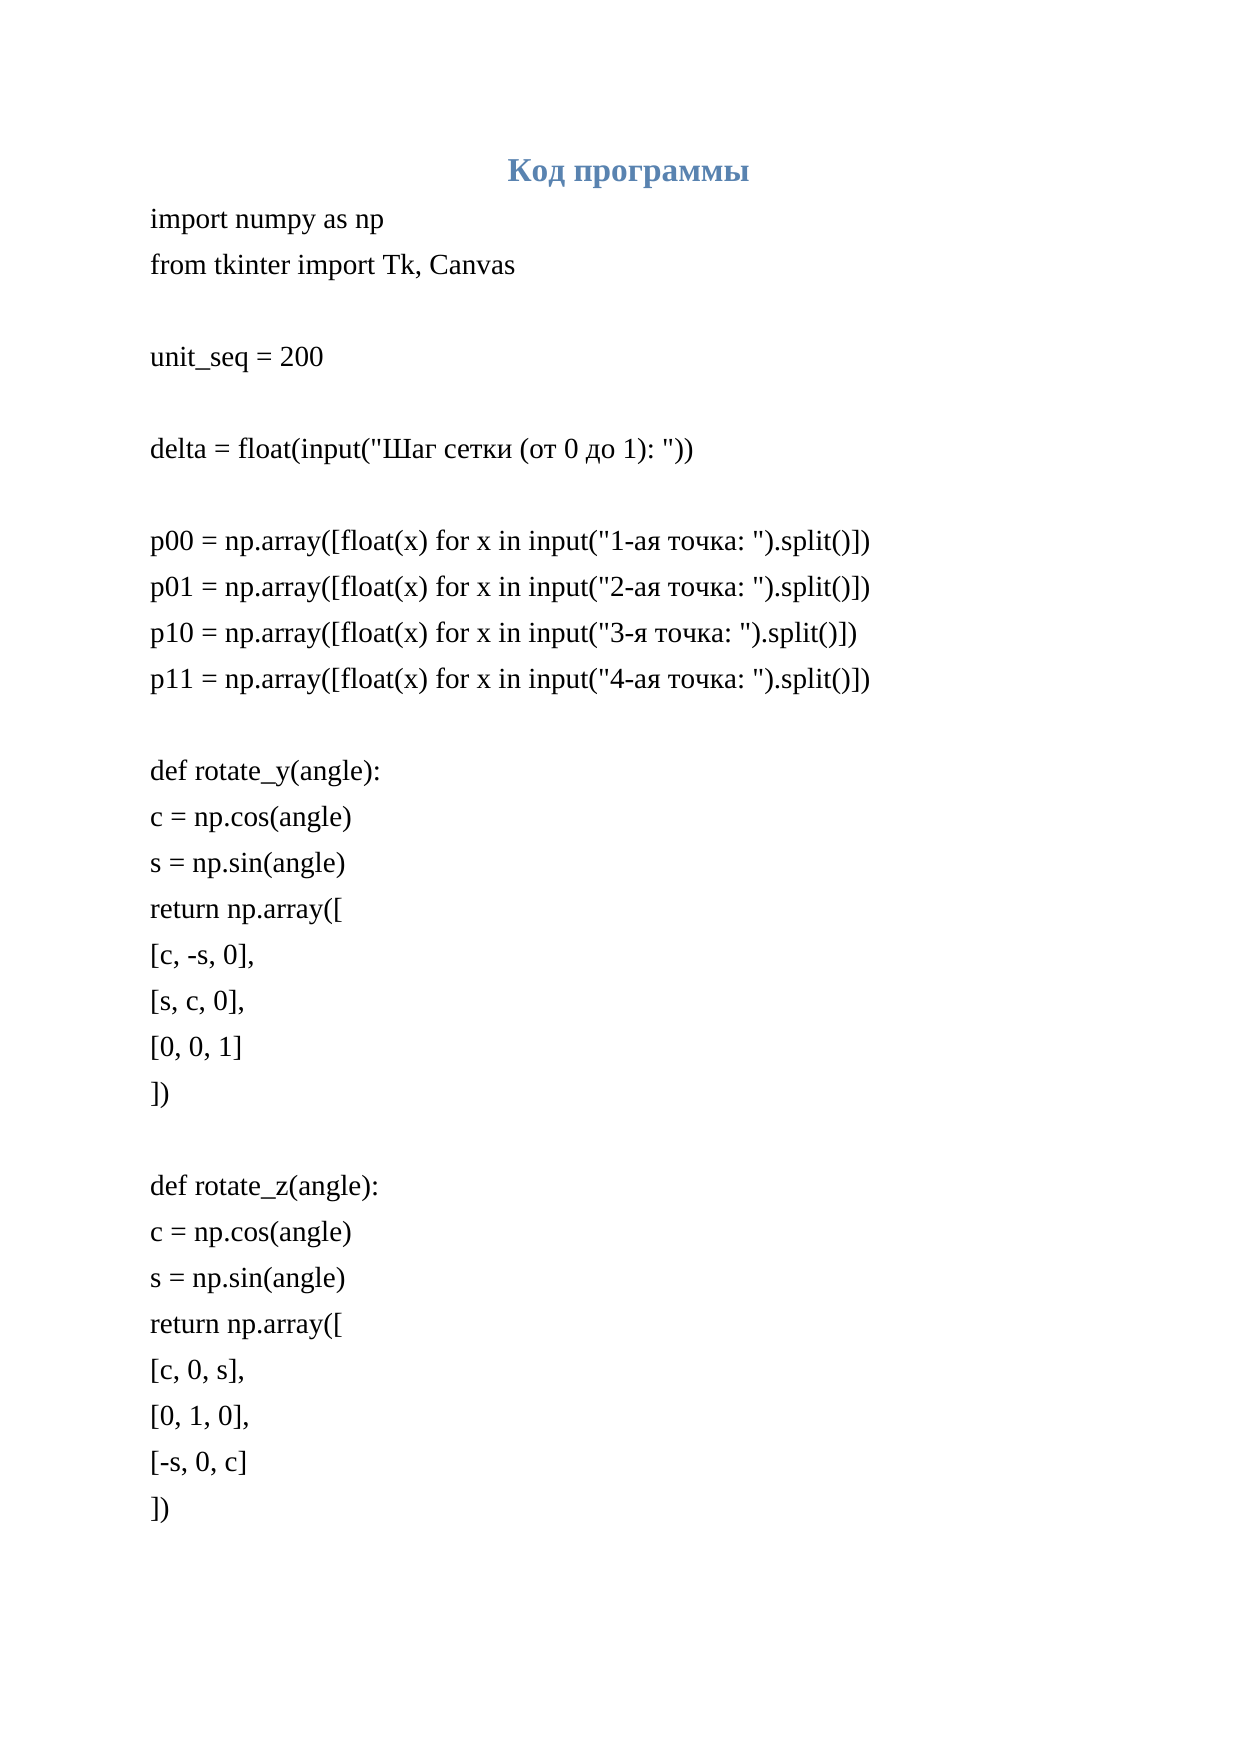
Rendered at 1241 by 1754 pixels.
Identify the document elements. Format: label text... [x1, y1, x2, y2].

text unit_seq = 200 [150, 339, 1090, 372]
text p00 = np.array([float(x) for x in input("1-ая точка: ").split()]) [150, 523, 1090, 557]
text [0, 0, 1] [150, 1029, 1090, 1063]
text [-s, 0, c] [150, 1444, 1090, 1477]
text def rotate_y(angle): [150, 753, 1090, 787]
text p10 = np.array([float(x) for x in input("3-я точка: ").split()]) [150, 615, 1090, 649]
text delta = float(input("Шаг сетки (от 0 до 1): ")) [150, 431, 1090, 464]
text import numpy as np [150, 201, 1090, 234]
text s = np.sin(angle) [150, 1260, 1090, 1293]
text [c, -s, 0], [150, 937, 1090, 971]
text ]) [150, 1490, 1090, 1523]
text return np.array([ [150, 891, 1090, 925]
text from tkinter import Tk, Canvas [150, 247, 1090, 280]
text ]) [150, 1076, 1090, 1109]
text Код программы [150, 150, 1090, 188]
text p11 = np.array([float(x) for x in input("4-ая точка: ").split()]) [150, 661, 1090, 695]
text s = np.sin(angle) [150, 845, 1090, 879]
text def rotate_z(angle): [150, 1168, 1090, 1201]
text [0, 1, 0], [150, 1398, 1090, 1431]
text [s, c, 0], [150, 983, 1090, 1017]
text p01 = np.array([float(x) for x in input("2-ая точка: ").split()]) [150, 569, 1090, 603]
text c = np.cos(angle) [150, 1214, 1090, 1247]
text c = np.cos(angle) [150, 799, 1090, 833]
text [c, 0, s], [150, 1352, 1090, 1385]
text return np.array([ [150, 1306, 1090, 1339]
